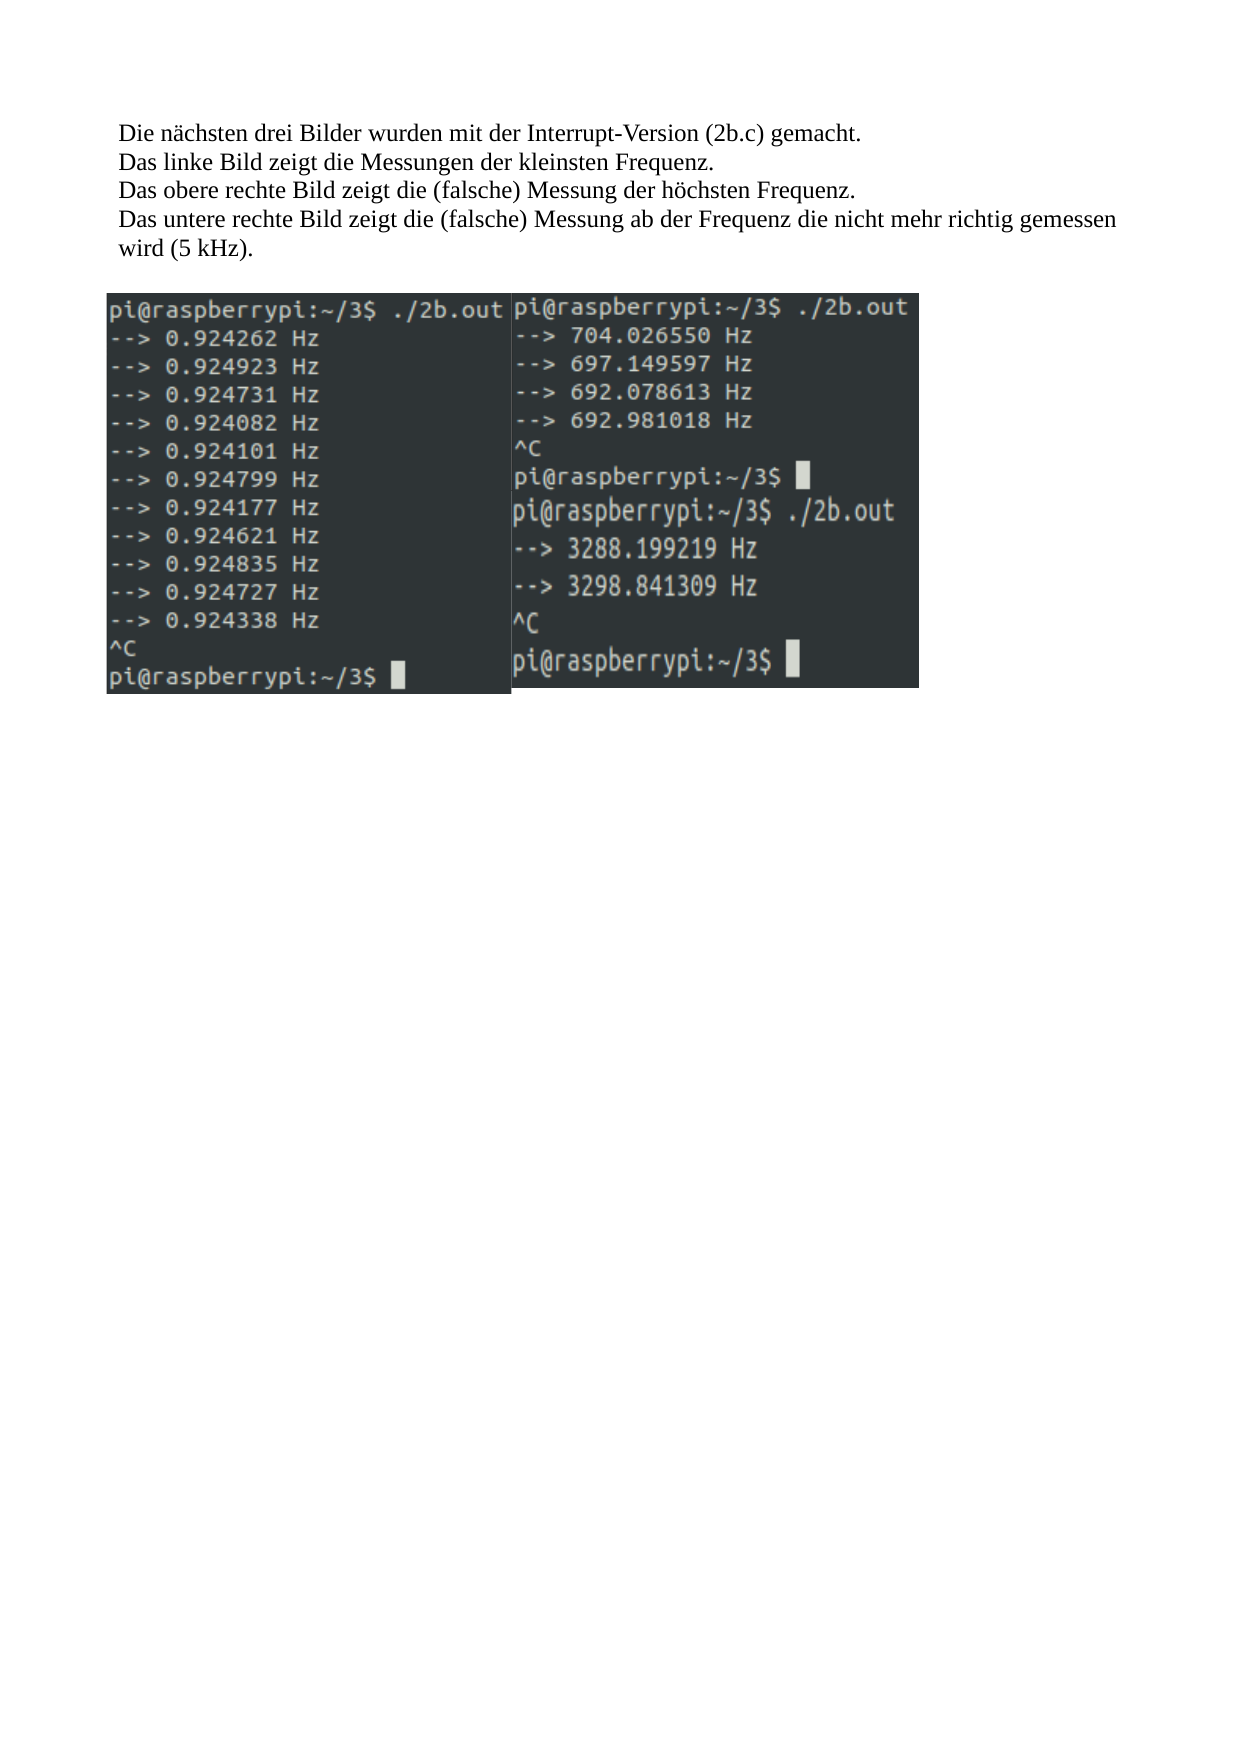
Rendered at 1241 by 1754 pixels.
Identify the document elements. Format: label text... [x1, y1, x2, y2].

text Das untere rechte Bild zeigt die (falsche) Messung ab der Frequenz die nicht mehr richtig gemessen wird (5 kHz). [118, 204, 1122, 262]
text Das linke Bild zeigt die Messungen der kleinsten Frequenz. [118, 147, 1122, 176]
text Das obere rechte Bild zeigt die (falsche) Messung der höchsten Frequenz. [118, 176, 1122, 204]
text Die nächsten drei Bilder wurden mit der Interrupt-Version (2b.c) gemacht. [118, 118, 1122, 147]
picture [106, 293, 919, 694]
